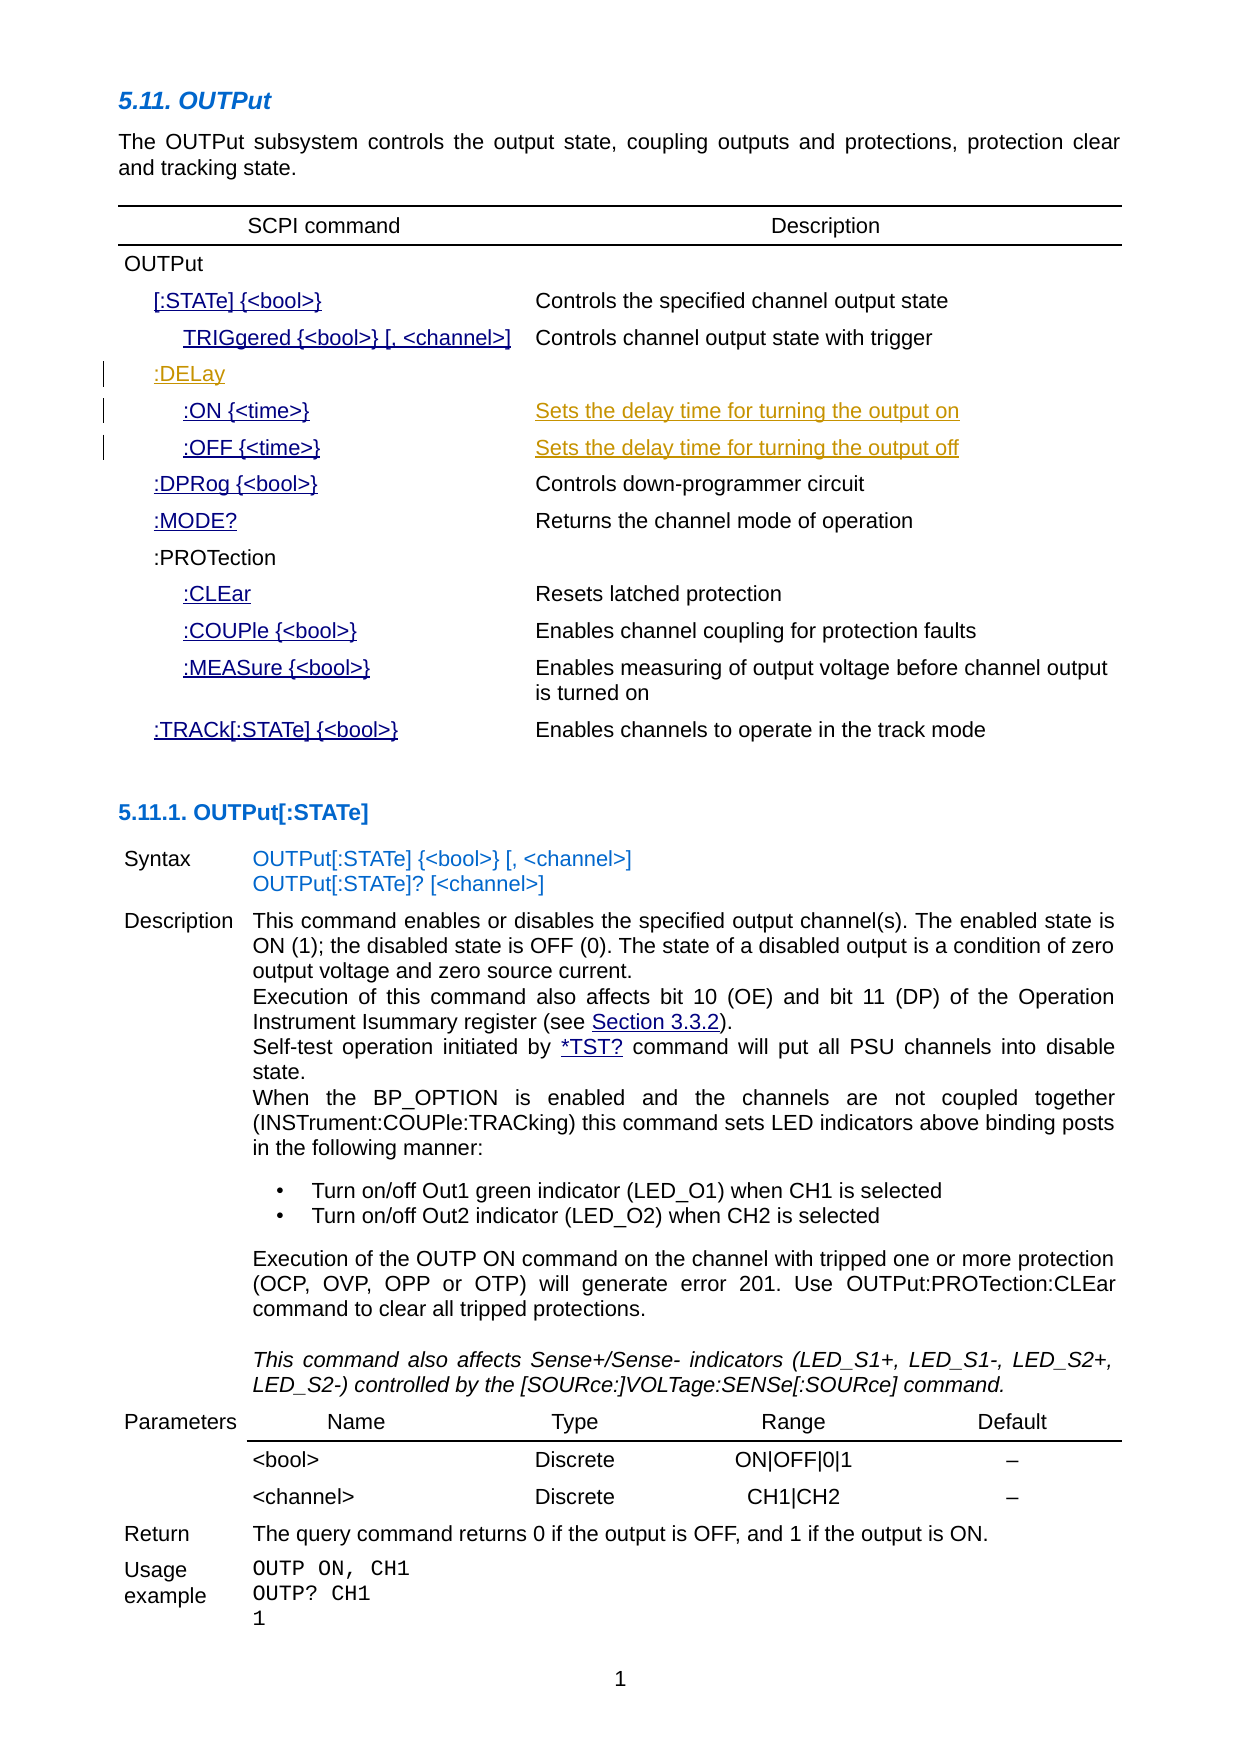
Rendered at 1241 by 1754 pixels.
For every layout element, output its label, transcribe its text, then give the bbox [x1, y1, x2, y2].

table_header Description [530, 207, 1122, 243]
text The OUTPut subsystem controls the output state, coupling outputs and protections, protection clear and tracking state. [118, 129, 1122, 179]
subtitle OUTPut[:STATe] [118, 799, 1122, 826]
table_cell Controls down-programmer circuit [530, 466, 1122, 502]
table_cell Enables measuring of output voltage before channel output is turned on [530, 649, 1122, 711]
table_cell Usage example [118, 1552, 247, 1637]
table_cell OUTPut [118, 246, 529, 282]
table_cell [530, 246, 1122, 282]
table_cell ON|OFF|0|1 [684, 1442, 903, 1478]
table_cell :CLEar [118, 576, 529, 612]
table_cell CH1|CH2 [684, 1478, 903, 1515]
table_cell :TRACk[:STATe] {<bool>} [118, 711, 529, 747]
table_cell Parameters [118, 1403, 247, 1515]
table_cell OUTP ON, CH1 OUTP? CH1 1 [247, 1552, 1122, 1637]
table_cell This command enables or disables the specified output channel(s). The enabled state is ON (1); the disabled state is OFF (0). The state of a disabled output is a condition of zero output voltage and zero source current. Execution of this command also affects bit 10 (OE) and bit 11 (DP) of the Operation Instrument Isummary register (see Section 3.3.2). Self-test operation initiated by *TST? command will put all PSU channels into disable state. When the BP_OPTION is enabled and the channels are not coupled together (INSTrument:COUPle:TRACking) this command sets LED indicators above binding posts in the following manner: Turn on/off Out1 green indicator (LED_O1) when CH1 is selected Turn on/off Out2 indicator (LED_O2) when CH2 is selected Execution of the OUTP ON command on the channel with tripped one or more protection (OCP, OVP, OPP or OTP) will generate error 201. Use OUTPut:PROTection:CLEar command to clear all tripped protections. This command also affects Sense+/Sense- indicators (LED_S1+, LED_S1-, LED_S2+, LED_S2-) controlled by the [SOURce:]VOLTage:SENSe[:SOURce] command. [247, 902, 1122, 1403]
table_cell :DPRog {<bool>} [118, 466, 529, 502]
table_cell Range [684, 1403, 903, 1439]
table_cell – [903, 1442, 1122, 1478]
table_cell :OFF {<time>} [118, 429, 529, 466]
table_cell Default [903, 1403, 1122, 1439]
table_cell Returns the channel mode of operation [530, 502, 1122, 539]
table_cell :MEASure {<bool>} [118, 649, 529, 711]
table_cell Description [118, 902, 247, 1403]
table_cell Discrete [465, 1478, 684, 1515]
table_header Syntax [118, 840, 247, 902]
table_cell Controls the specified channel output state [530, 282, 1122, 319]
table_cell :PROTection [118, 539, 529, 576]
table_cell :ON {<time>} [118, 392, 529, 429]
table_cell [:STATe] {<bool>} [118, 282, 529, 319]
table_cell :DELay [118, 356, 529, 392]
table_cell Resets latched protection [530, 576, 1122, 612]
subtitle OUTPut [118, 86, 1122, 114]
table_cell Enables channel coupling for protection faults [530, 612, 1122, 649]
table_cell [530, 539, 1122, 576]
table_cell :COUPle {<bool>} [118, 612, 529, 649]
table_cell TRIGgered {<bool>} [, <channel>] [118, 319, 529, 356]
table_cell Sets the delay time for turning the output off [530, 429, 1122, 466]
table_cell Return [118, 1515, 247, 1552]
table_cell [530, 356, 1122, 392]
table_cell – [903, 1478, 1122, 1515]
table_header OUTPut[:STATe] {<bool>} [, <channel>] OUTPut[:STATe]? [<channel>] [247, 840, 1122, 902]
table_cell The query command returns 0 if the output is OFF, and 1 if the output is ON. [247, 1515, 1122, 1552]
table_header SCPI command [118, 207, 529, 243]
table_cell <channel> [247, 1478, 465, 1515]
table_cell Type [465, 1403, 684, 1439]
table_cell Sets the delay time for turning the output on [530, 392, 1122, 429]
table_cell Enables channels to operate in the track mode [530, 711, 1122, 747]
table_cell :MODE? [118, 502, 529, 539]
table_cell Discrete [465, 1442, 684, 1478]
table_cell Controls channel output state with trigger [530, 319, 1122, 356]
table_cell <bool> [247, 1442, 465, 1478]
table_cell Name [247, 1403, 465, 1439]
